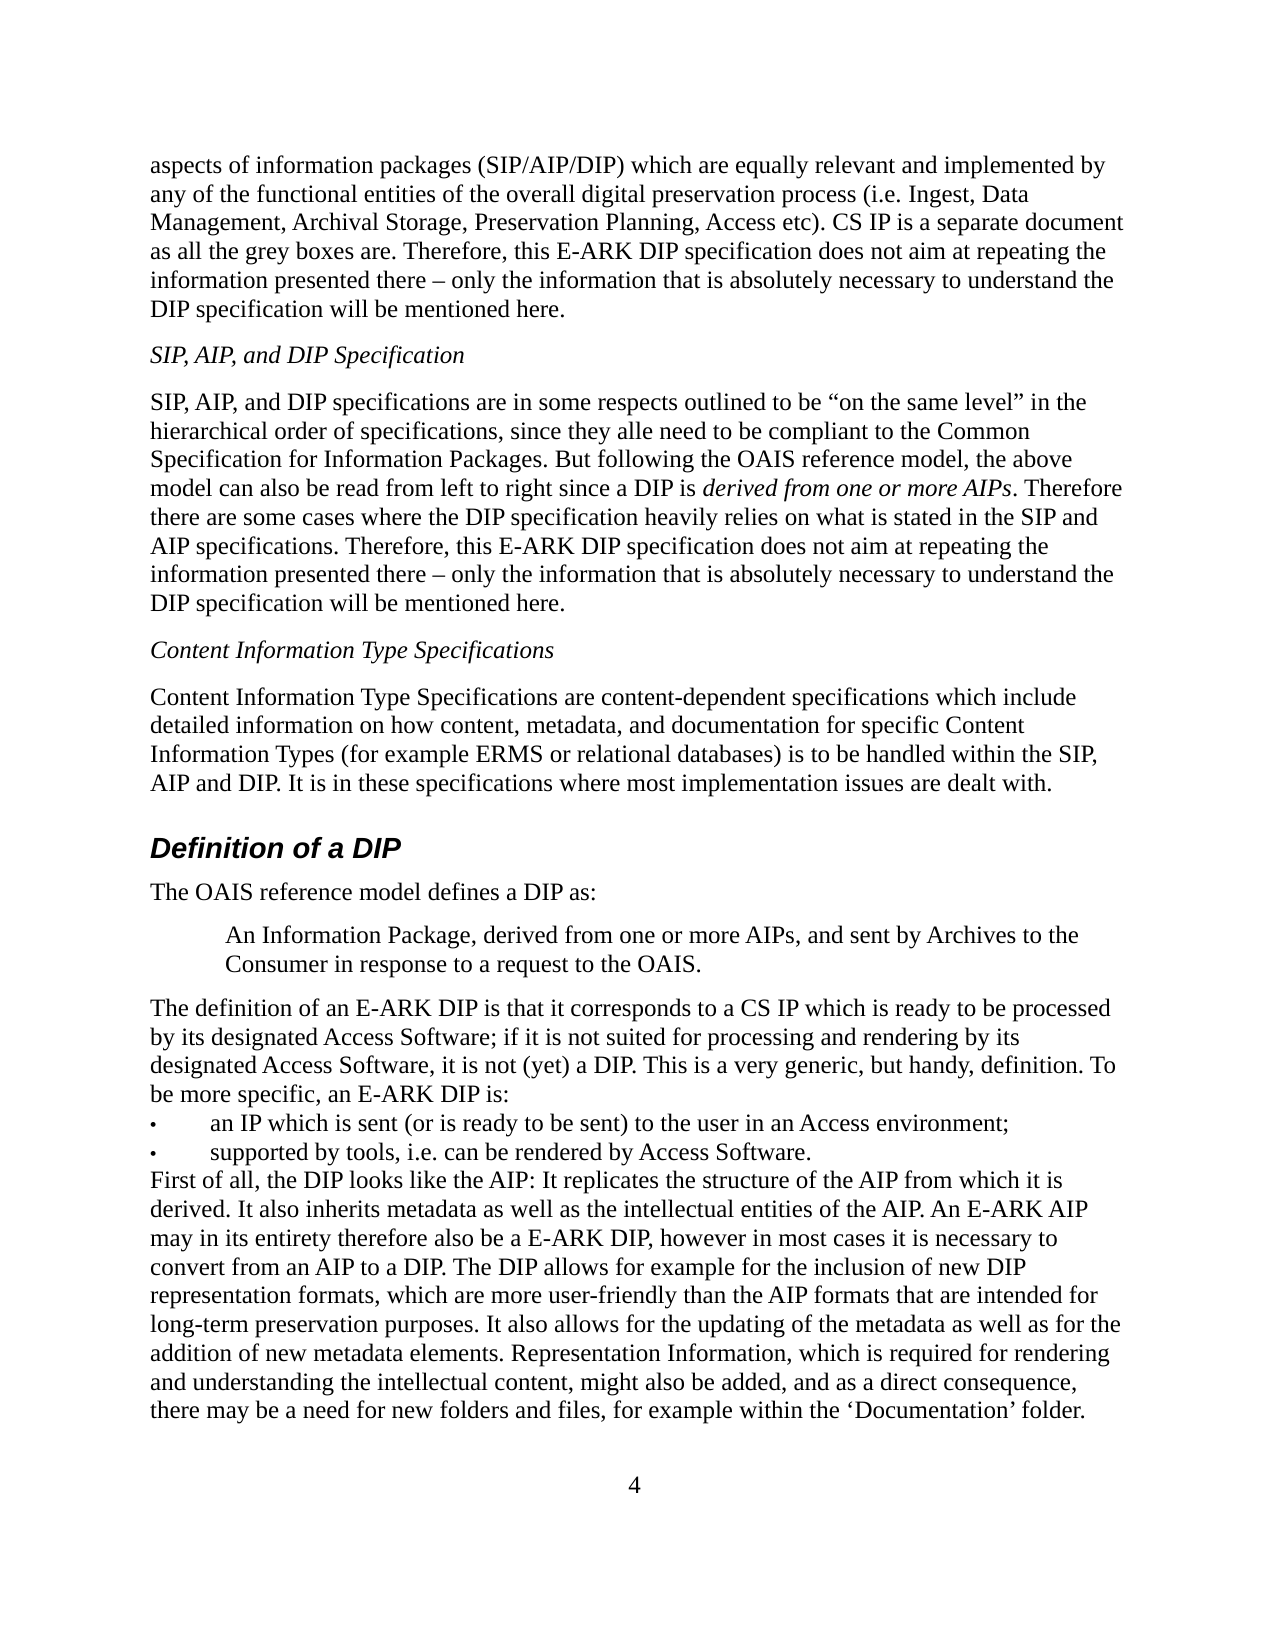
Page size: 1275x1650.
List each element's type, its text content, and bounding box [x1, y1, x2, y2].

text SIP, AIP, and DIP specifications are in some respects outlined to be “on the same level” in the hierarchical order of specifications, since they alle need to be compliant to the Common Specification for Information Packages. But following the OAIS reference model, the above model can also be read from left to right since a DIP is derived from one or more AIPs. Therefore there are some cases where the DIP specification heavily relies on what is stated in the SIP and AIP specifications. Therefore, this E-ARK DIP specification does not aim at repeating the information presented there – only the information that is absolutely necessary to understand the DIP specification will be mentioned here. [150, 387, 1125, 617]
text The OAIS reference model defines a DIP as: [150, 877, 1125, 905]
subtitle Definition of a DIP [150, 831, 1125, 864]
text First of all, the DIP looks like the AIP: It replicates the structure of the AIP from which it is derived. It also inherits metadata as well as the intellectual entities of the AIP. An E-ARK AIP may in its entirety therefore also be a E-ARK DIP, however in most cases it is necessary to convert from an AIP to a DIP. The DIP allows for example for the inclusion of new DIP representation formats, which are more user-friendly than the AIP formats that are intended for long-term preservation purposes. It also allows for the updating of the metadata as well as for the addition of new metadata elements. Representation Information, which is required for rendering and understanding the intellectual content, might also be added, and as a direct consequence, there may be a need for new folders and files, for example within the ‘Documentation’ folder. [150, 1165, 1125, 1424]
list supported by tools, i.e. can be rendered by Access Software. [150, 1137, 1125, 1165]
text Content Information Type Specifications [150, 635, 1125, 664]
list an IP which is sent (or is ready to be sent) to the user in an Access environment; [150, 1108, 1125, 1137]
text The definition of an E-ARK DIP is that it corresponds to a CS IP which is ready to be processed by its designated Access Software; if it is not suited for processing and rendering by its designated Access Software, it is not (yet) a DIP. This is a very generic, but handy, definition. To be more specific, an E-ARK DIP is: [150, 993, 1125, 1108]
text Content Information Type Specifications are content-dependent specifications which include detailed information on how content, metadata, and documentation for specific Content Information Types (for example ERMS or relational databases) is to be handled within the SIP, AIP and DIP. It is in these specifications where most implementation issues are dealt with. [150, 682, 1125, 797]
text SIP, AIP, and DIP Specification [150, 340, 1125, 369]
text aspects of information packages (SIP/AIP/DIP) which are equally relevant and implemented by any of the functional entities of the overall digital preservation process (i.e. Ingest, Data Management, Archival Storage, Preservation Planning, Access etc). CS IP is a separate document as all the grey boxes are. Therefore, this E-ARK DIP specification does not aim at repeating the information presented there – only the information that is absolutely necessary to understand the DIP specification will be mentioned here. [150, 150, 1125, 322]
text An Information Package, derived from one or more AIPs, and sent by Archives to the Consumer in response to a request to the OAIS. [225, 920, 1125, 978]
